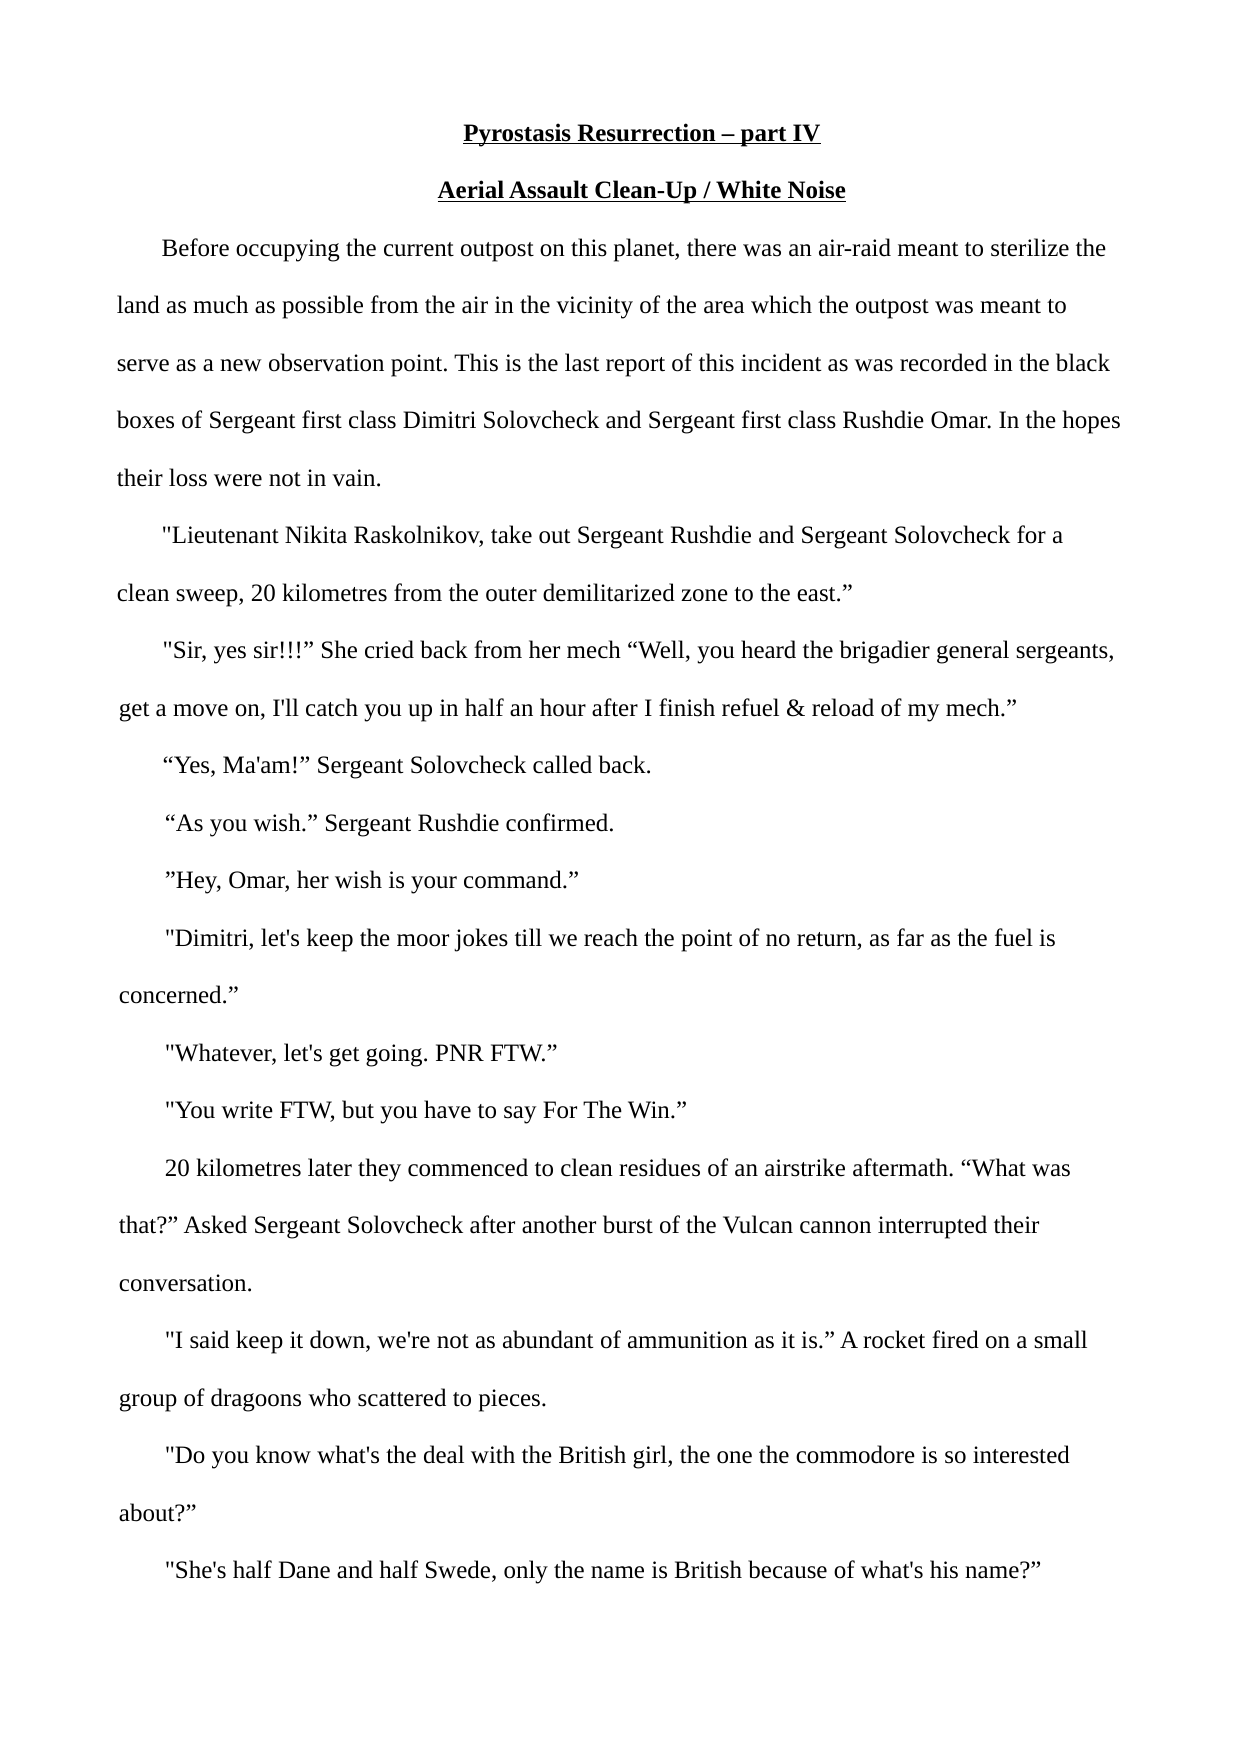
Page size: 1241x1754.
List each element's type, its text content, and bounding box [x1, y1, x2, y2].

text 20 kilometres later they commenced to clean residues of an airstrike aftermath. “What was that?” Asked Sergeant Solovcheck after another burst of the Vulcan cannon interrupted their conversation. [119, 1153, 1122, 1297]
text "Sir, yes sir!!!” She cried back from her mech “Well, you heard the brigadier general sergeants, get a move on, I'll catch you up in half an hour after I finish refuel & reload of my mech.” [119, 636, 1122, 722]
text Aerial Assault Clean-Up / White Noise [117, 176, 1122, 204]
text "Do you know what's the deal with the British girl, the one the commodore is so interested about?” [119, 1441, 1122, 1527]
text “As you wish.” Sergeant Rushdie confirmed. [119, 808, 1122, 837]
text "You write FTW, but you have to say For The Win.” [119, 1096, 1122, 1124]
text "I said keep it down, we're not as abundant of ammunition as it is.” A rocket fired on a small group of dragoons who scattered to pieces. [119, 1326, 1122, 1412]
text Before occupying the current outpost on this planet, there was an air-raid meant to sterilize the land as much as possible from the air in the vicinity of the area which the outpost was meant to serve as a new observation point. This is the last report of this incident as was recorded in the black boxes of Sergeant first class Dimitri Solovcheck and Sergeant first class Rushdie Omar. In the hopes their loss were not in vain. [117, 233, 1122, 492]
text Pyrostasis Resurrection – part IV [117, 118, 1122, 147]
text “Yes, Ma'am!” Sergeant Solovcheck called back. [119, 751, 1122, 779]
text "Lieutenant Nikita Raskolnikov, take out Sergeant Rushdie and Sergeant Solovcheck for a clean sweep, 20 kilometres from the outer demilitarized zone to the east.” [117, 521, 1122, 607]
text "Dimitri, let's keep the moor jokes till we reach the point of no return, as far as the fuel is concerned.” [119, 923, 1122, 1009]
text "She's half Dane and half Swede, only the name is British because of what's his name?” [119, 1556, 1122, 1584]
text ”Hey, Omar, her wish is your command.” [119, 866, 1122, 894]
text "Whatever, let's get going. PNR FTW.” [119, 1038, 1122, 1067]
